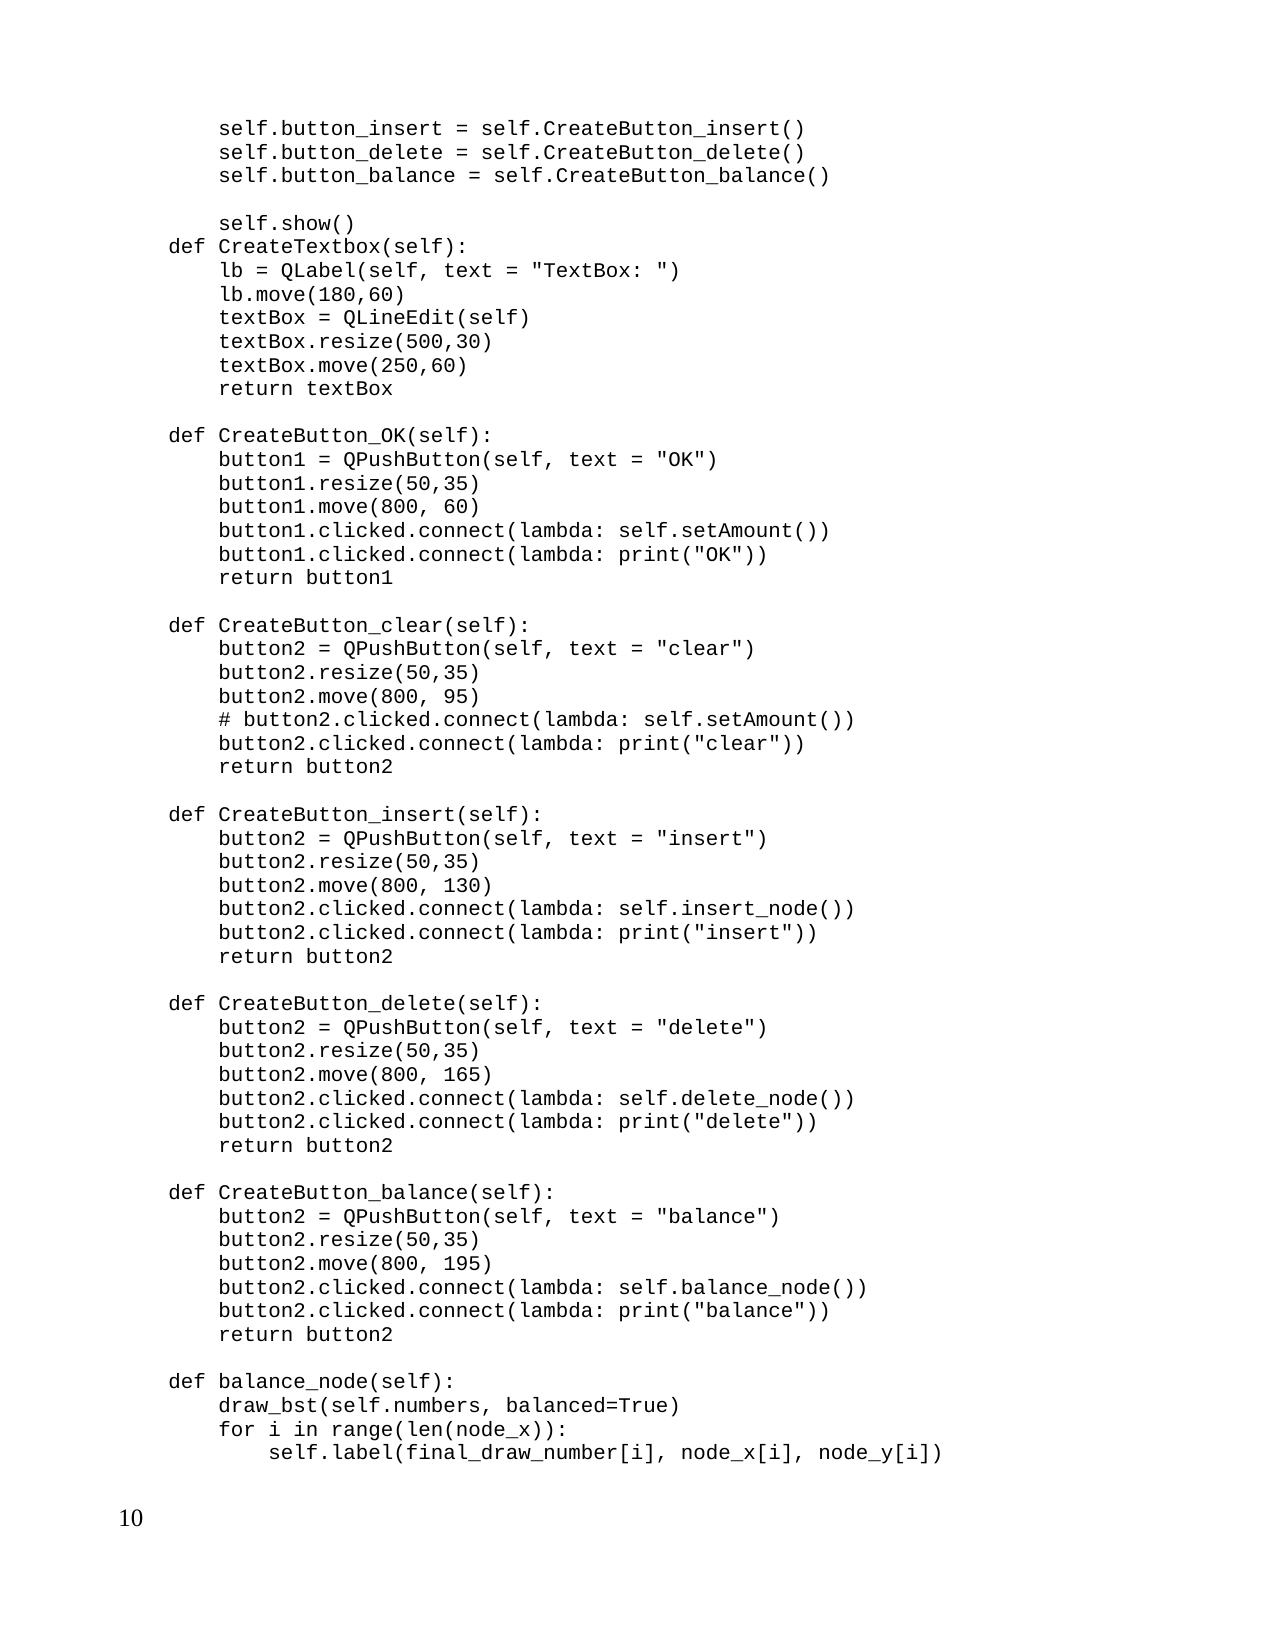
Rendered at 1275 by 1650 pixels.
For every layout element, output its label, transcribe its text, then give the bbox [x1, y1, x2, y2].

text self.button_insert = self.CreateButton_insert() self.button_delete = self.CreateButton_delete() self.button_balance = self.CreateButton_balance() self.show() def CreateTextbox(self): lb = QLabel(self, text = "TextBox: ") lb.move(180,60) textBox = QLineEdit(self) textBox.resize(500,30) textBox.move(250,60) return textBox def CreateButton_OK(self): button1 = QPushButton(self, text = "OK") button1.resize(50,35) button1.move(800, 60) button1.clicked.connect(lambda: self.setAmount()) button1.clicked.connect(lambda: print("OK")) return button1 def CreateButton_clear(self): button2 = QPushButton(self, text = "clear") button2.resize(50,35) button2.move(800, 95) # button2.clicked.connect(lambda: self.setAmount()) button2.clicked.connect(lambda: print("clear")) return button2 def CreateButton_insert(self): button2 = QPushButton(self, text = "insert") button2.resize(50,35) button2.move(800, 130) button2.clicked.connect(lambda: self.insert_node()) button2.clicked.connect(lambda: print("insert")) return button2 def CreateButton_delete(self): button2 = QPushButton(self, text = "delete") button2.resize(50,35) button2.move(800, 165) button2.clicked.connect(lambda: self.delete_node()) button2.clicked.connect(lambda: print("delete")) return button2 def CreateButton_balance(self): button2 = QPushButton(self, text = "balance") button2.resize(50,35) button2.move(800, 195) button2.clicked.connect(lambda: self.balance_node()) button2.clicked.connect(lambda: print("balance")) return button2 def balance_node(self): draw_bst(self.numbers, balanced=True) for i in range(len(node_x)): self.label(final_draw_number[i], node_x[i], node_y[i]) [118, 118, 1157, 1466]
